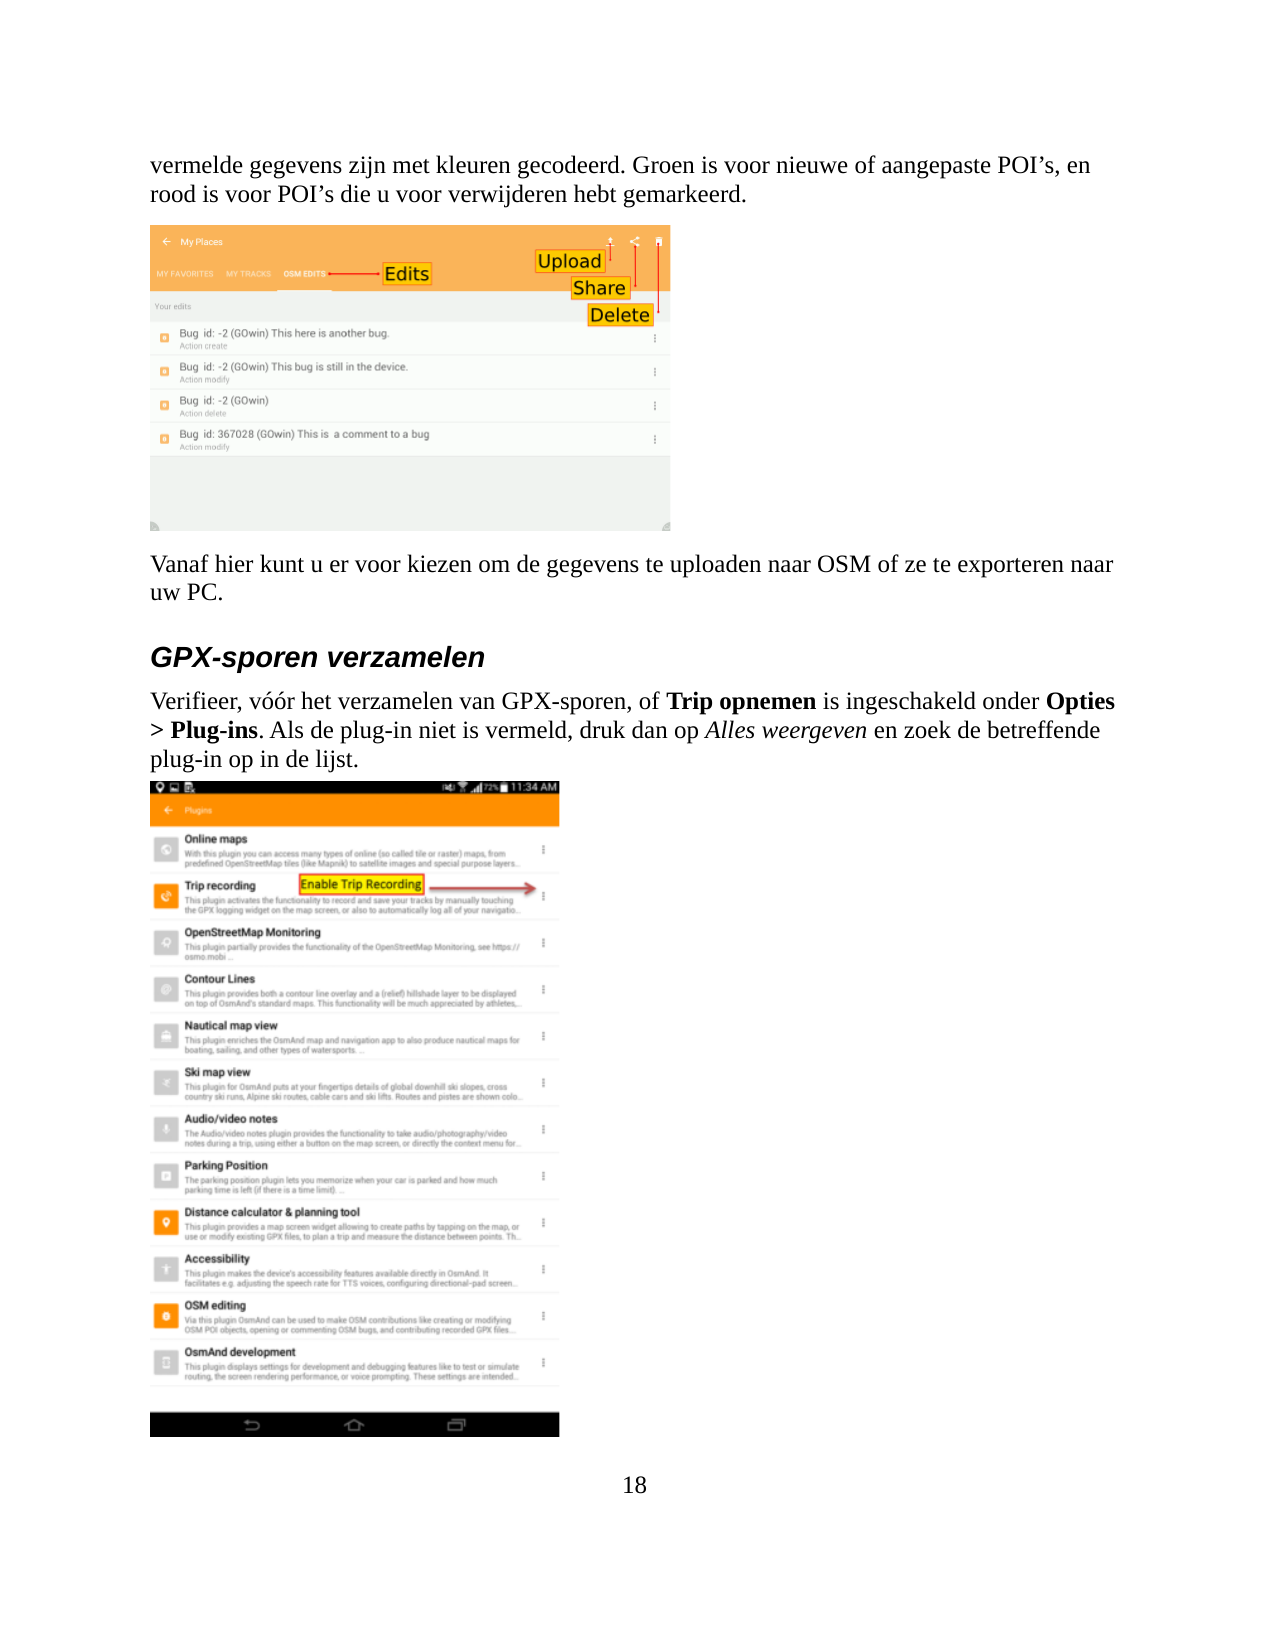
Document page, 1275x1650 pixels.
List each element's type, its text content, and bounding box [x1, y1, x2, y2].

picture [150, 781, 560, 1437]
subtitle ​GPX-sporen verzamelen [150, 640, 1125, 674]
text Vanaf hier kunt u er voor kiezen om de gegevens te uploaden naar OSM of ze te exporteren naar uw PC. [150, 549, 1125, 606]
text Verifieer, vóór het verzamelen van GPX-sporen, of Trip opnemen is ingeschakeld onder Opties > Plug-ins. Als de plug-in niet is vermeld, druk dan op Alles weergeven en zoek de betreffende plug-in op in de lijst. [150, 686, 1125, 772]
text vermelde gegevens zijn met kleuren gecodeerd. Groen is voor nieuwe of aangepaste POI’s, en rood is voor POI’s die u voor verwijderen hebt gemarkeerd. [150, 150, 1125, 207]
picture [150, 225, 671, 531]
